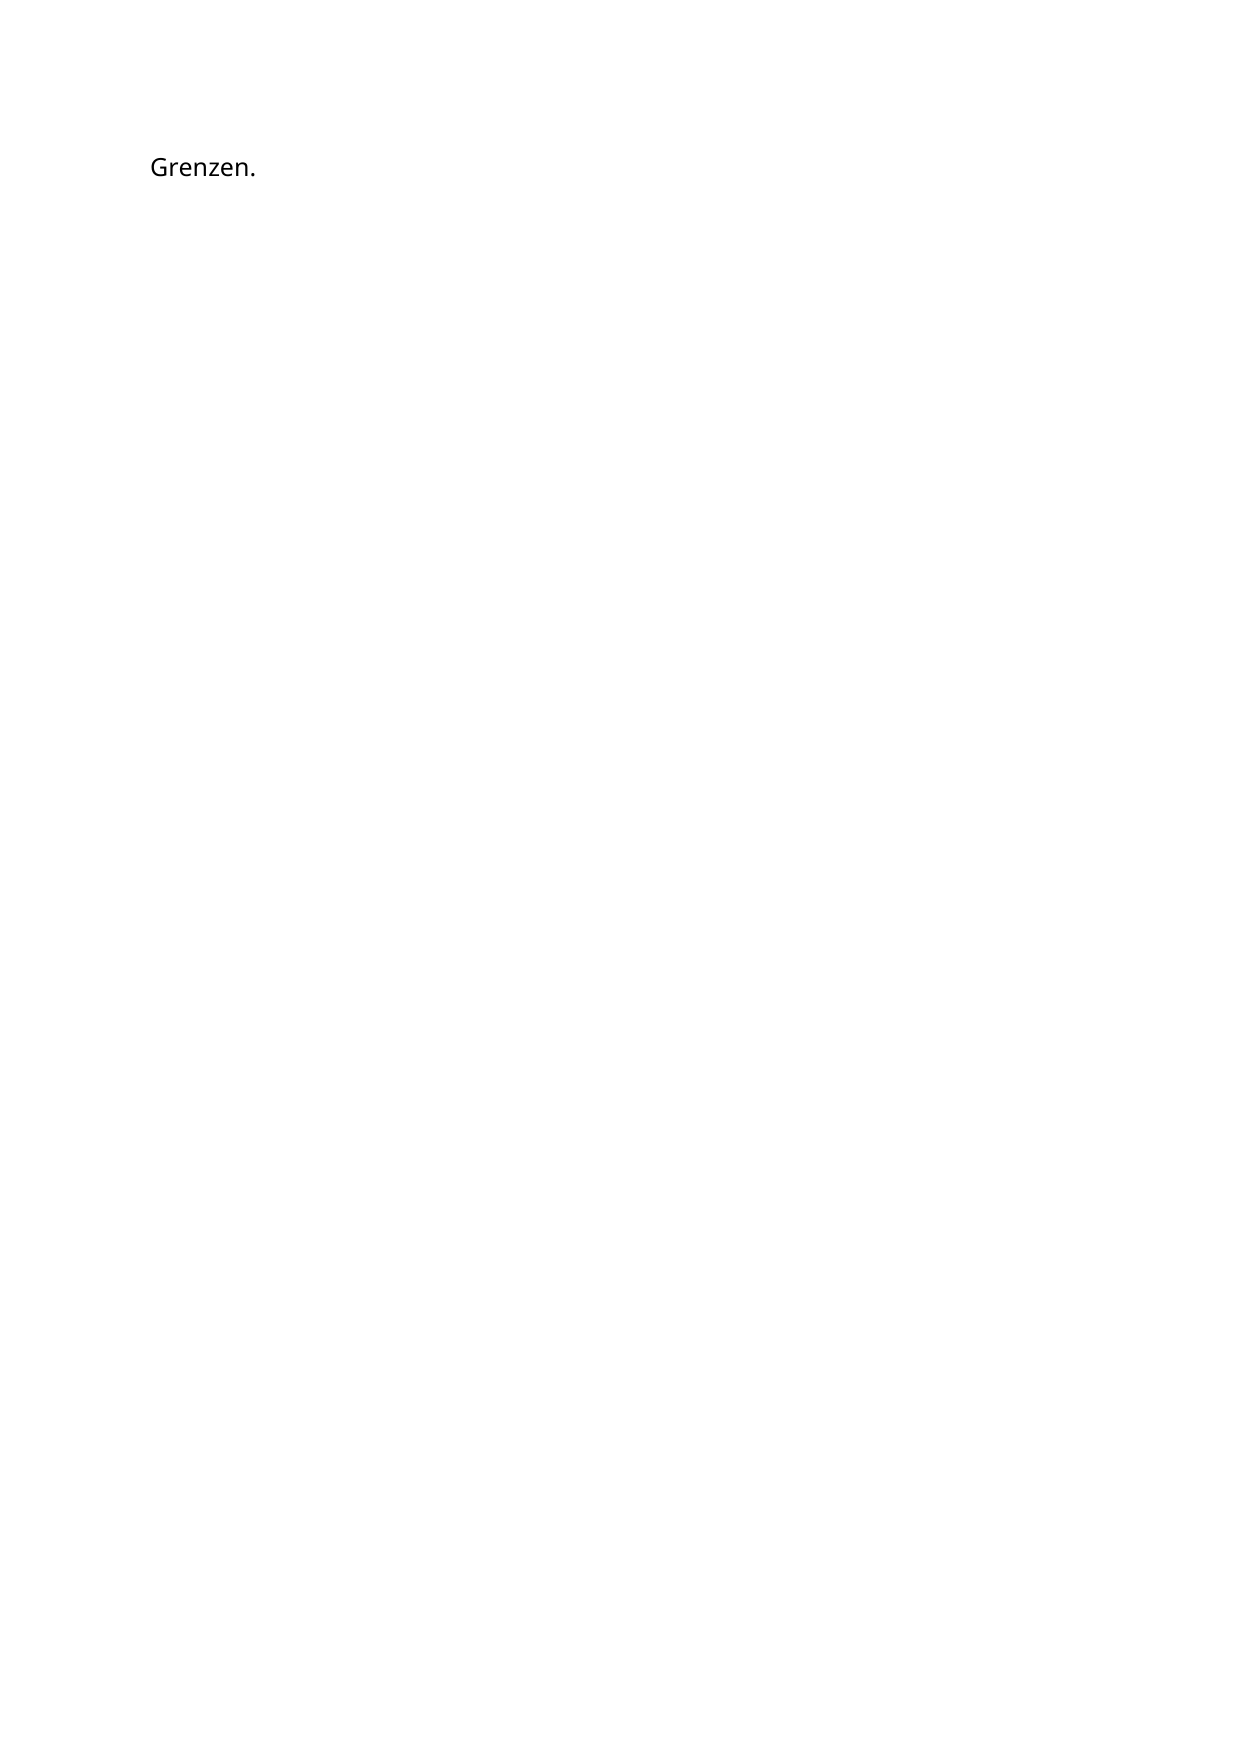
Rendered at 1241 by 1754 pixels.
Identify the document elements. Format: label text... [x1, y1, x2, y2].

text Grenzen. [150, 150, 1090, 184]
